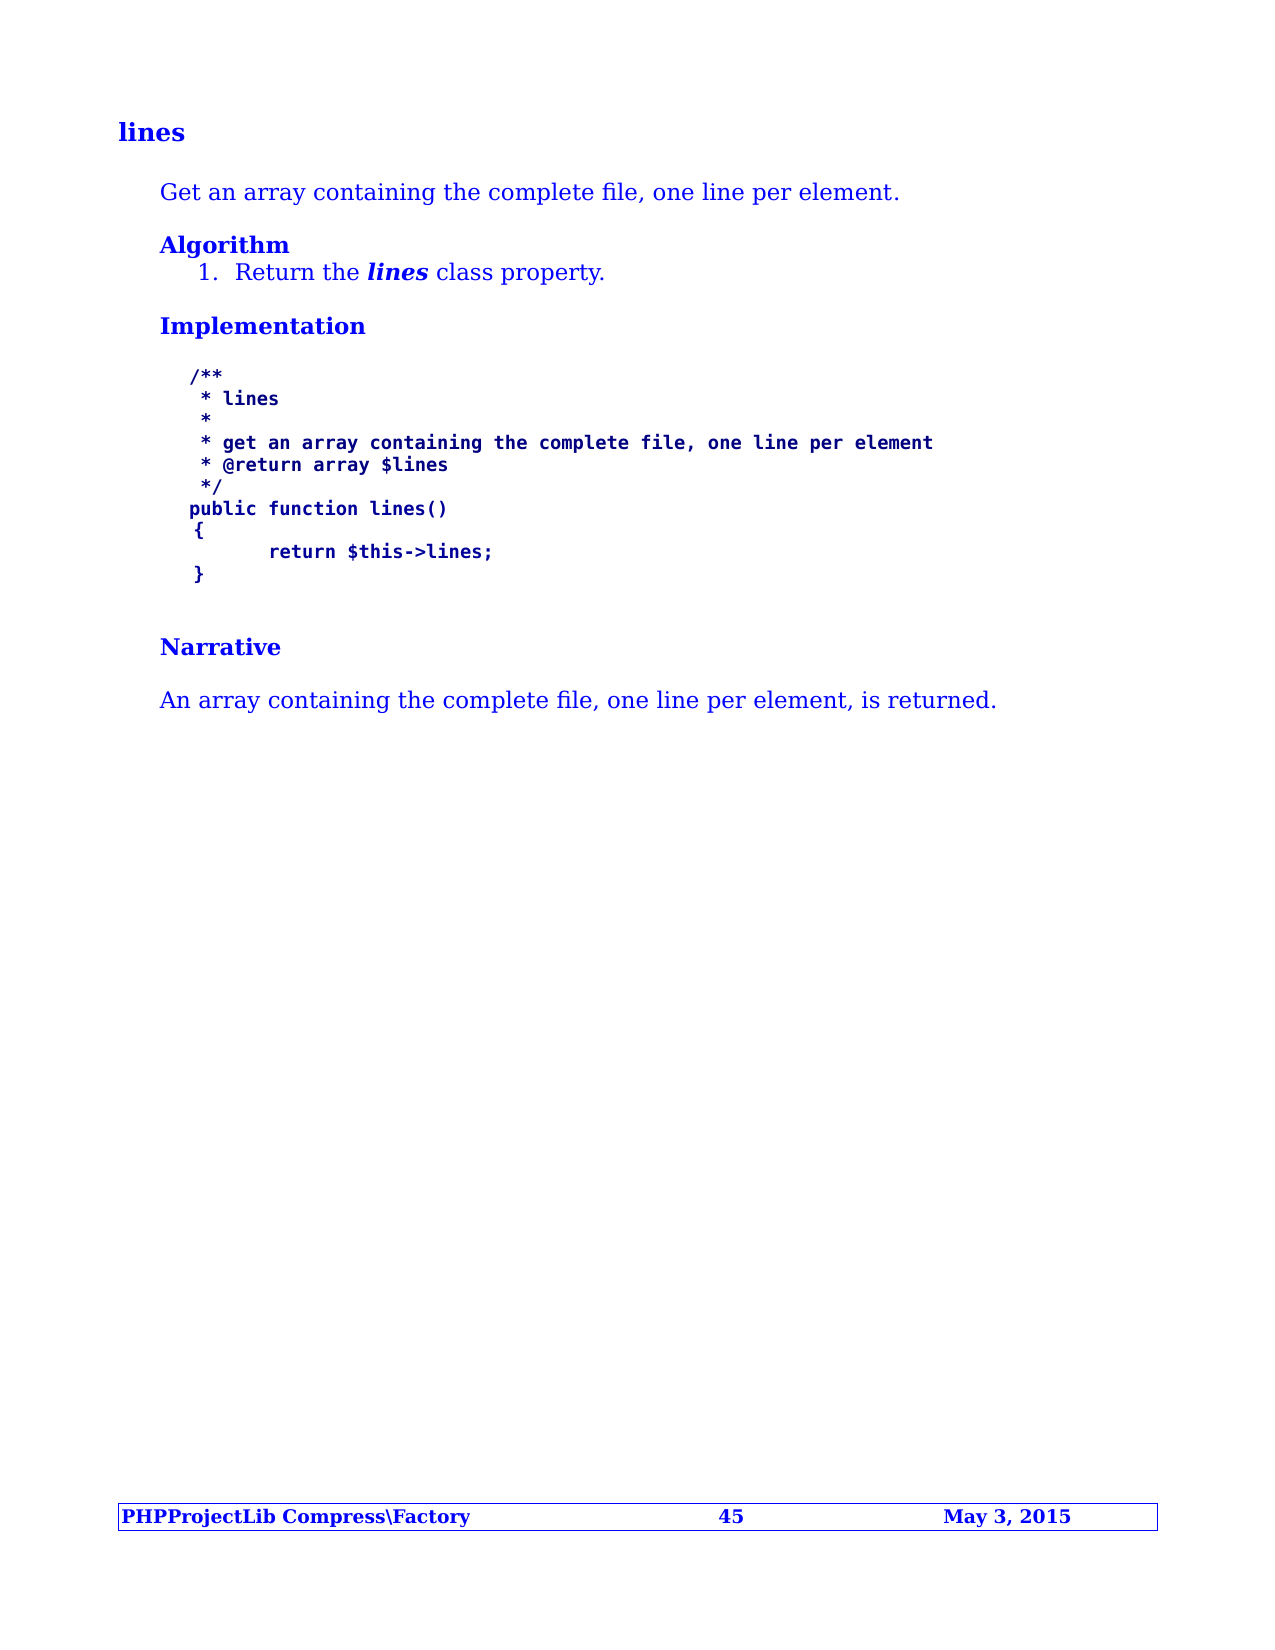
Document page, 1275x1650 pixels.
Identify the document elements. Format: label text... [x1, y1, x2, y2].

list * get an array containing the complete file, one line per element [189, 432, 1157, 454]
list * @return array $lines [189, 454, 1157, 476]
list public function lines() [189, 498, 1157, 519]
list Return the lines class property. [197, 259, 1157, 286]
list */ [189, 476, 1157, 498]
text Get an array containing the complete file, one line per element. [159, 179, 1157, 205]
text return $this->lines; [118, 541, 1157, 563]
text Implementation [159, 313, 1157, 340]
title lines [118, 118, 1157, 147]
text } [118, 563, 1157, 585]
list * lines [189, 388, 1157, 410]
text Narrative [159, 634, 1157, 661]
text Algorithm [159, 232, 1157, 259]
list * [189, 410, 1157, 432]
text { [118, 519, 1157, 541]
list /** [189, 366, 1157, 388]
text An array containing the complete file, one line per element, is returned. [159, 687, 1157, 714]
